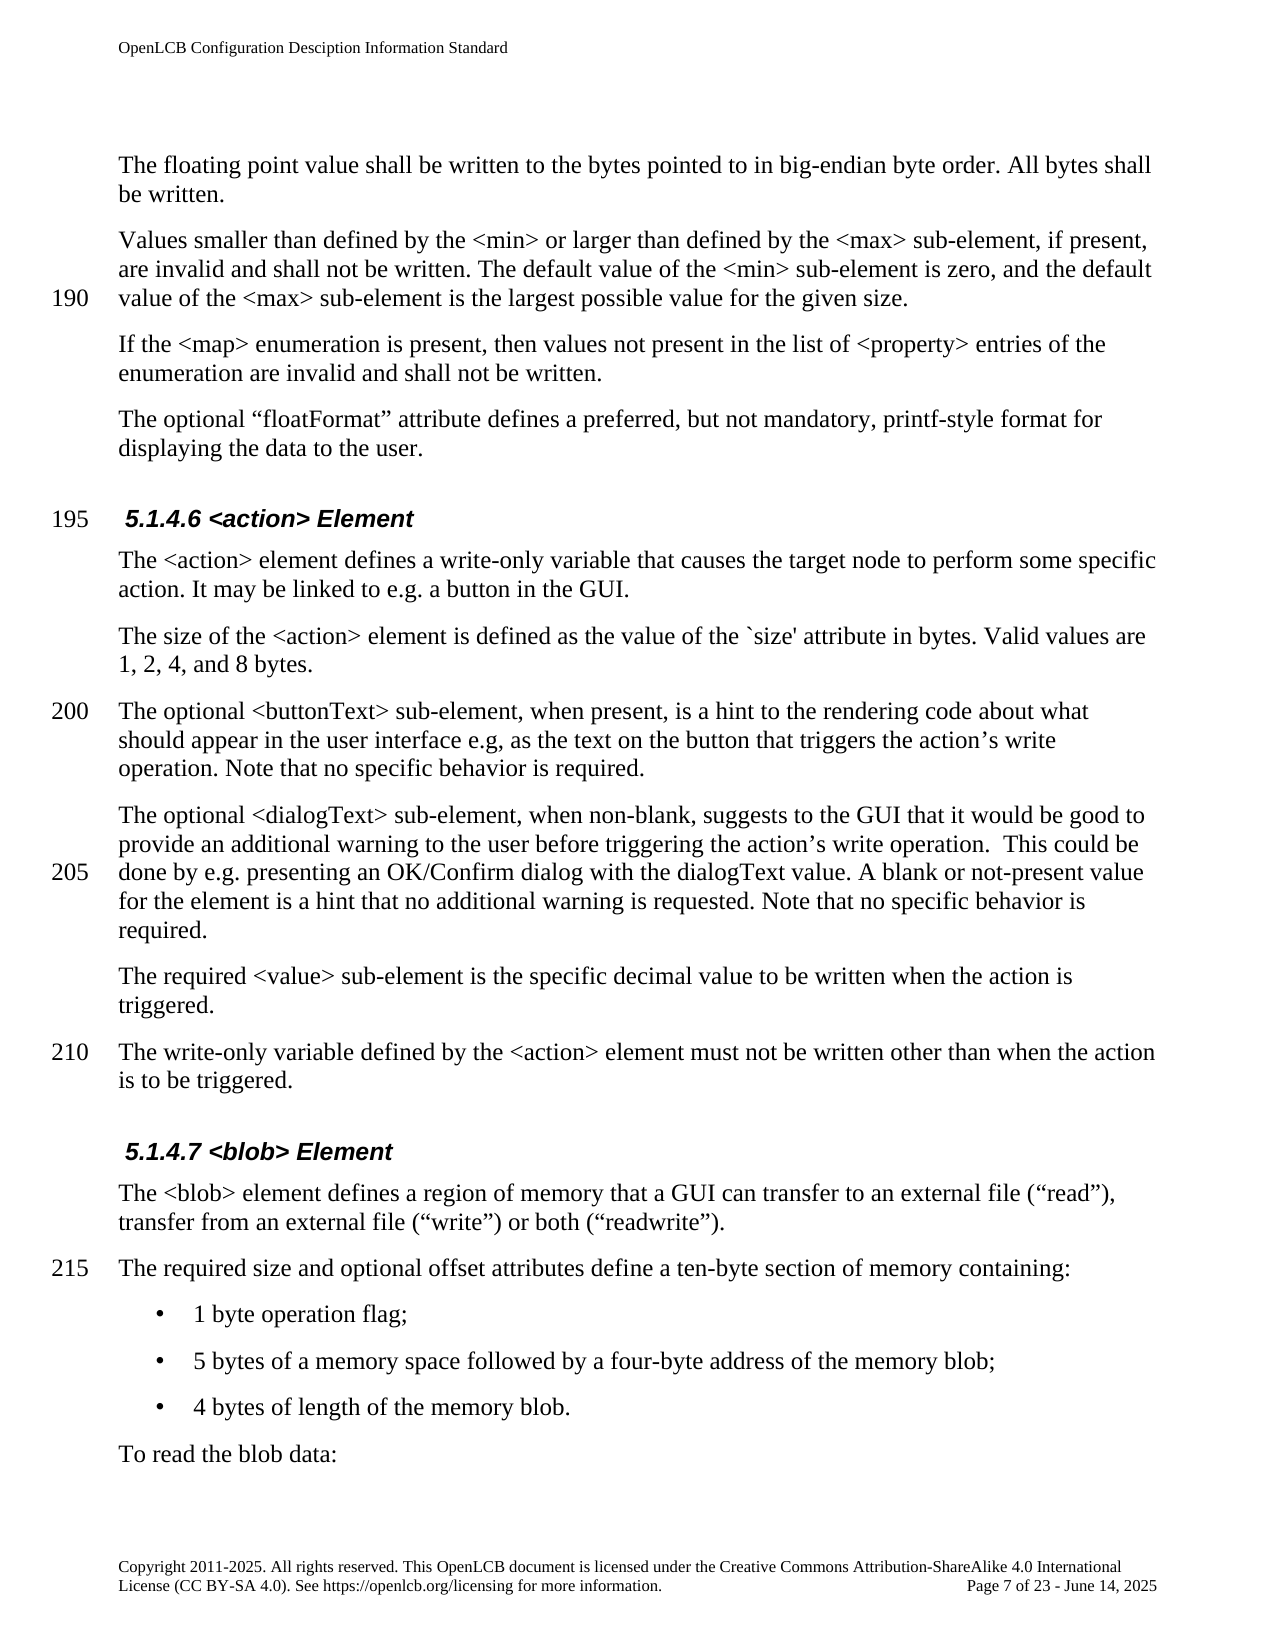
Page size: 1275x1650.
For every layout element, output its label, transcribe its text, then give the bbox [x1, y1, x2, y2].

text Values smaller than defined by the <min> or larger than defined by the <max> sub-element, if present, are invalid and shall not be written. The default value of the <min> sub-element is zero, and the default value of the <max> sub-element is the largest possible value for the given size. [118, 225, 1157, 311]
text The <action> element defines a write-only variable that causes the target node to perform some specific action. It may be linked to e.g. a button in the GUI. [118, 546, 1157, 603]
text The write-only variable defined by the <action> element must not be written other than when the action is to be triggered. [118, 1037, 1157, 1094]
text The floating point value shall be written to the bytes pointed to in big-endian byte order. All bytes shall be written. [118, 150, 1157, 207]
text To read the blob data: [118, 1439, 1157, 1468]
text The optional “floatFormat” attribute defines a preferred, but not mandatory, printf-style format for displaying the data to the user. [118, 404, 1157, 462]
subtitle <blob> Element [118, 1137, 1157, 1165]
text If the <map> enumeration is present, then values not present in the list of <property> entries of the enumeration are invalid and shall not be written. [118, 329, 1157, 387]
text The <blob> element defines a region of memory that a GUI can transfer to an external file (“read”), transfer from an external file (“write”) or both (“readwrite”). [118, 1178, 1157, 1235]
list 5 bytes of a memory space followed by a four-byte address of the memory blob; [156, 1346, 1157, 1375]
list 1 byte operation flag; [156, 1299, 1157, 1328]
list 4 bytes of length of the memory blob. [156, 1392, 1157, 1421]
text The required <value> sub-element is the specific decimal value to be written when the action is triggered. [118, 961, 1157, 1019]
text The size of the <action> element is defined as the value of the `size' attribute in bytes. Valid values are 1, 2, 4, and 8 bytes. [118, 621, 1157, 678]
text The optional <buttonText> sub-element, when present, is a hint to the rendering code about what should appear in the user interface e.g, as the text on the button that triggers the action’s write operation. Note that no specific behavior is required. [118, 696, 1157, 782]
subtitle <action> Element [118, 504, 1157, 533]
text The required size and optional offset attributes define a ten-byte section of memory containing: [118, 1253, 1157, 1282]
text The optional <dialogText> sub-element, when non-blank, suggests to the GUI that it would be good to provide an additional warning to the user before triggering the action’s write operation. This could be done by e.g. presenting an OK/Confirm dialog with the dialogText value. A blank or not-present value for the element is a hint that no additional warning is requested. Note that no specific behavior is required. [118, 800, 1157, 944]
